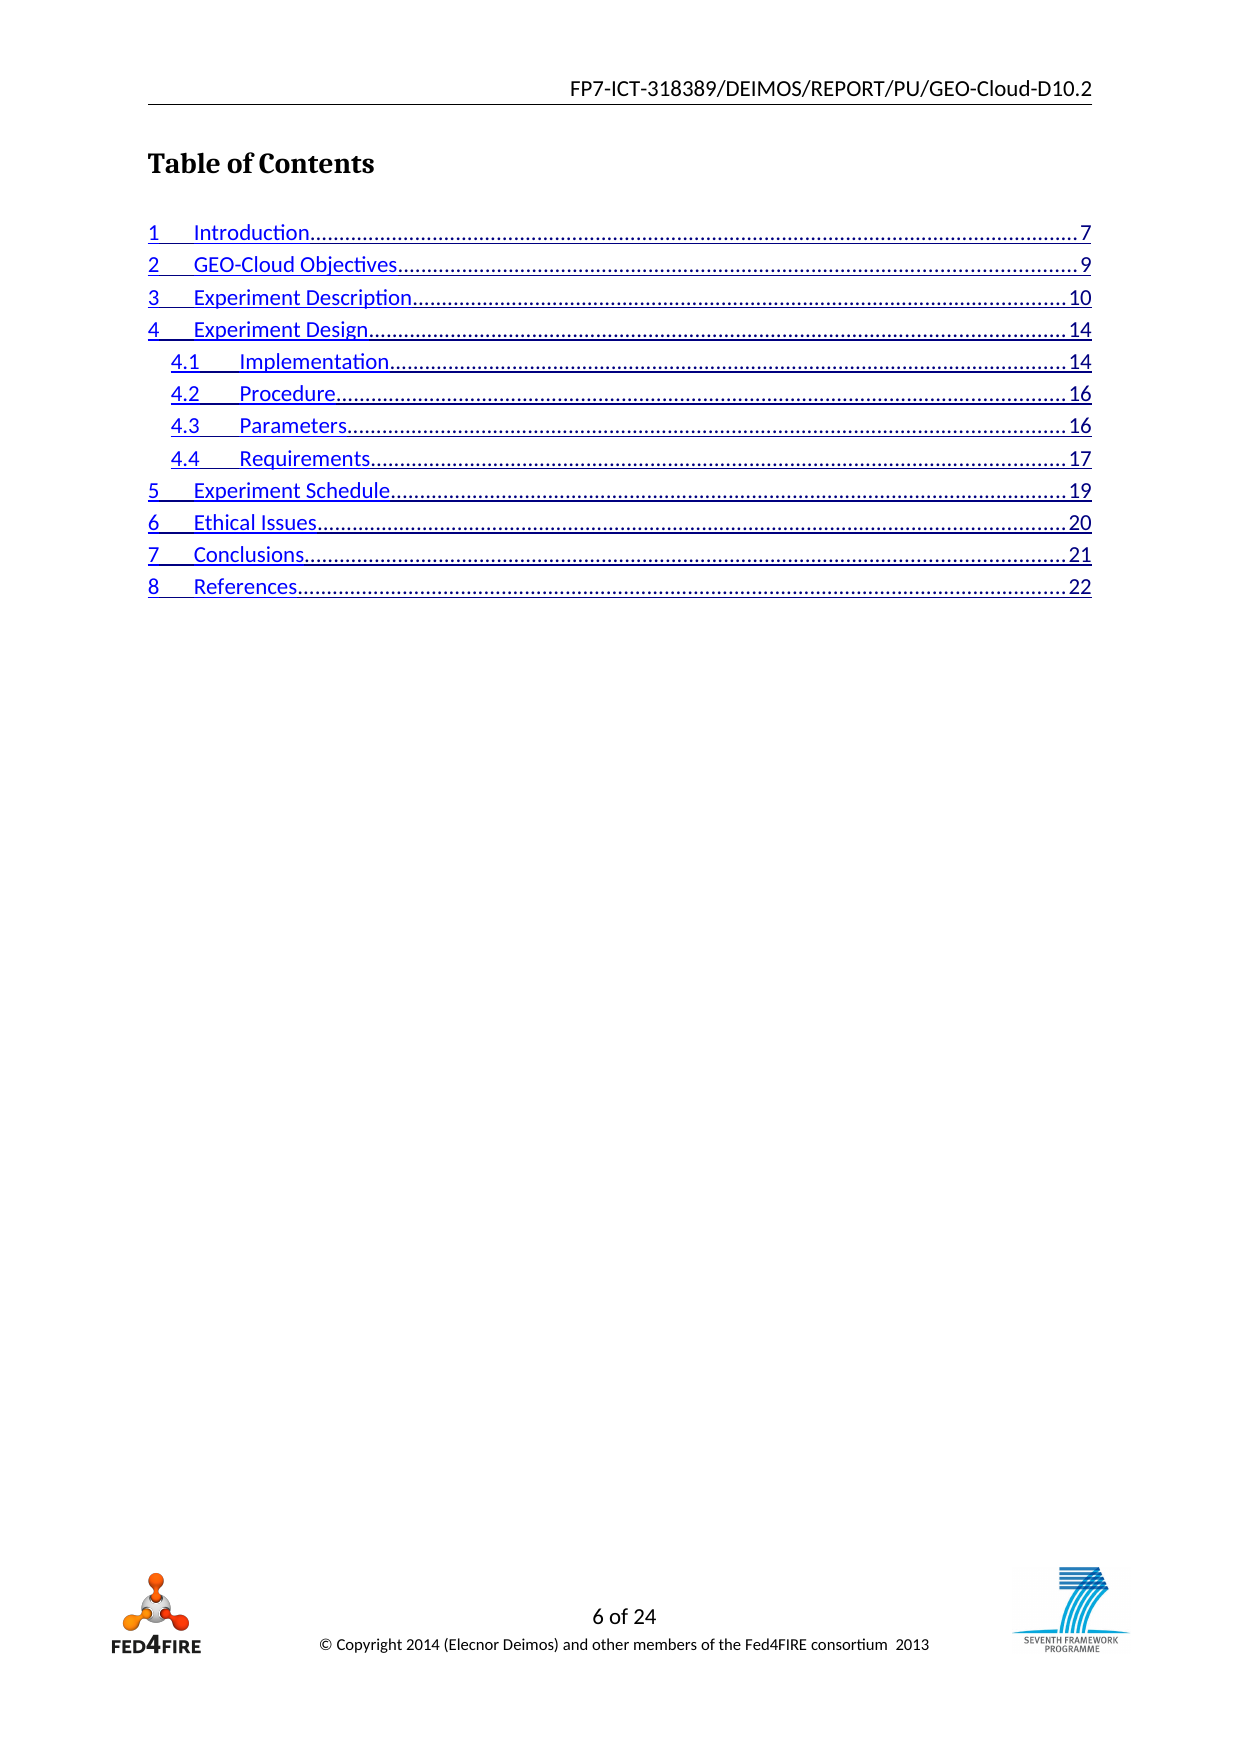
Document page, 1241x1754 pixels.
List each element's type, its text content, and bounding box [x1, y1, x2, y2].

text 4.3 Parameters 16 [171, 412, 1092, 436]
text 4.1 Implementation 14 [171, 347, 1092, 371]
text Table of Contents [148, 148, 1092, 181]
text 8 References 22 [148, 572, 1092, 597]
text 7 Conclusions 21 [148, 540, 1092, 564]
text 2 GEO-Cloud Objectives 9 [148, 251, 1092, 279]
text 4.2 Procedure 16 [171, 379, 1092, 403]
text 4.4 Requirements 17 [171, 444, 1092, 468]
text 4 Experiment Design 14 [148, 315, 1092, 339]
text 1 Introduction 7 [148, 218, 1092, 246]
text 5 Experiment Schedule 19 [148, 476, 1092, 500]
text 6 Ethical Issues 20 [148, 508, 1092, 532]
text 3 Experiment Description 10 [148, 283, 1092, 307]
